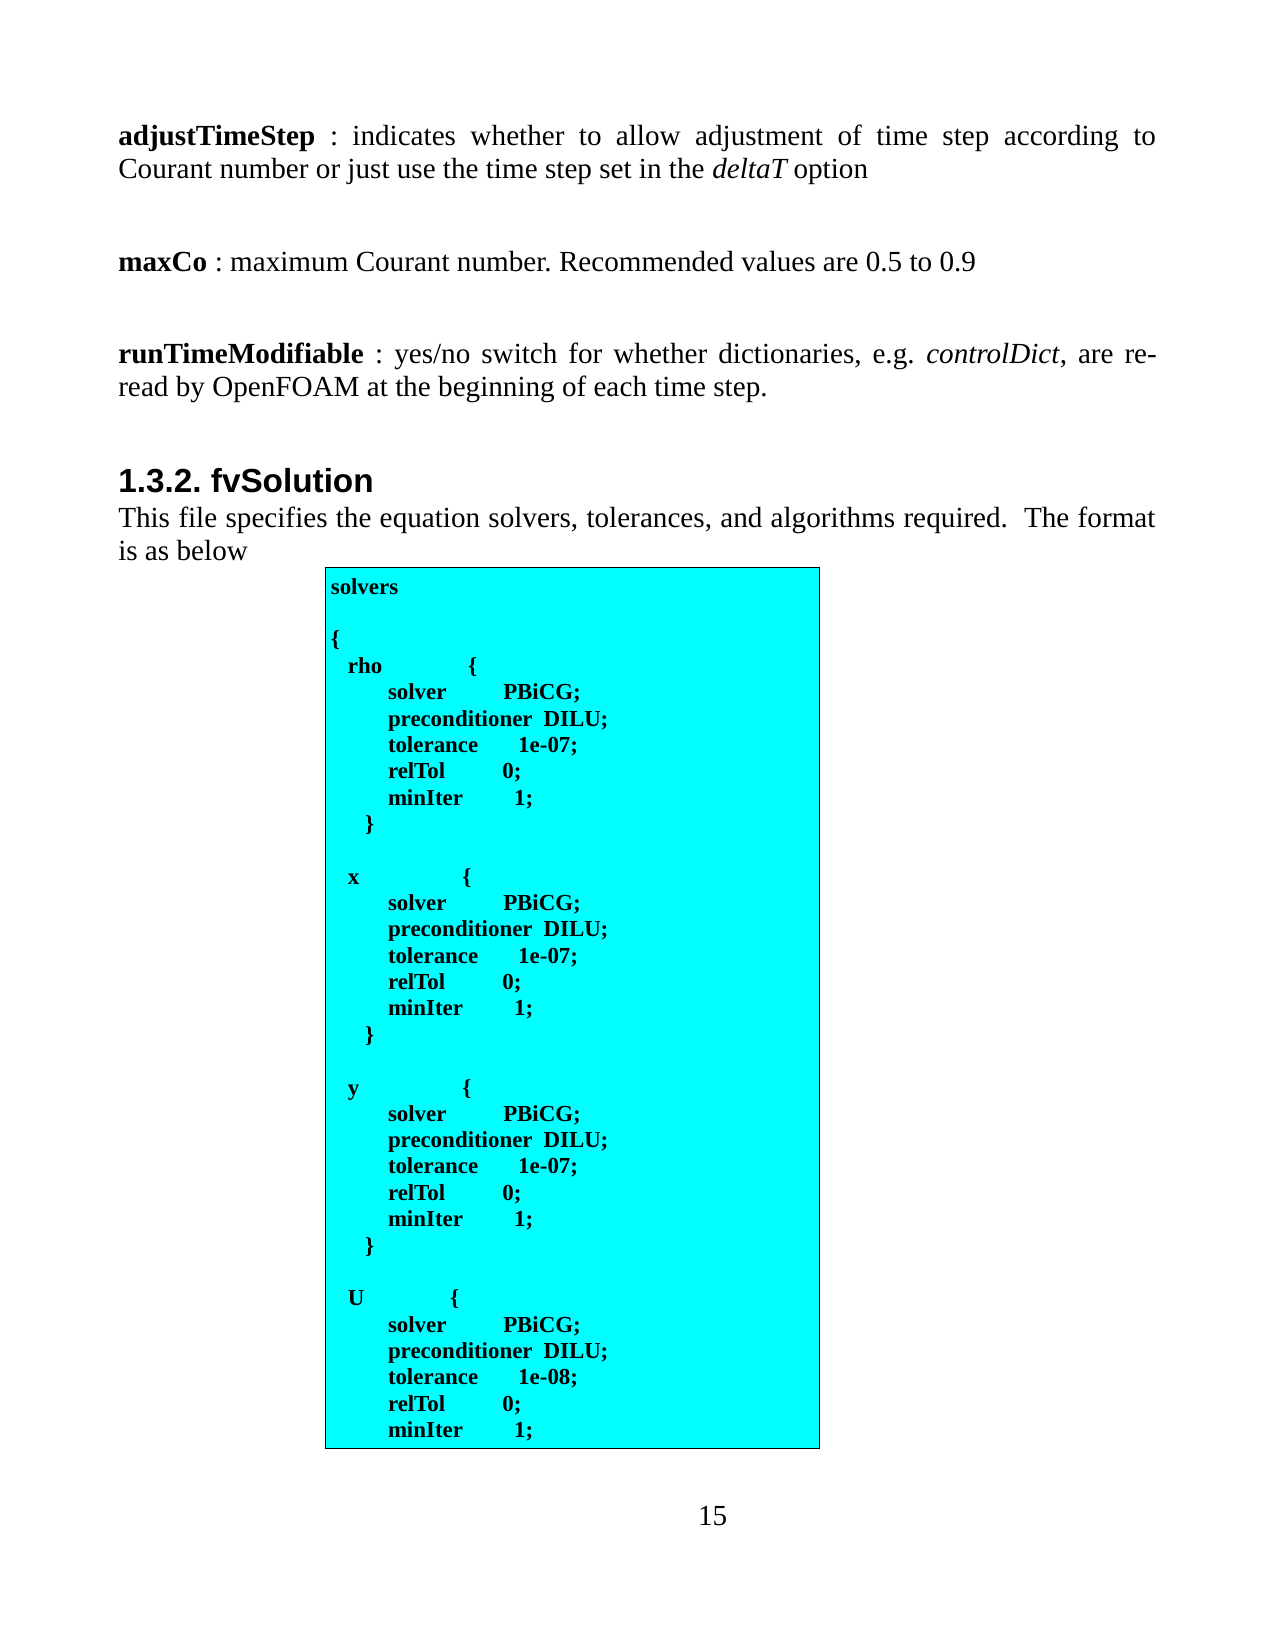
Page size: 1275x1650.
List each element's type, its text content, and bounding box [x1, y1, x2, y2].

text This file specifies the equation solvers, tolerances, and algorithms required. The format is as below [118, 500, 1157, 567]
subtitle 1.3.2. fvSolution [118, 461, 1157, 500]
text maxCo : maximum Courant number. Recommended values are 0.5 to 0.9 [118, 244, 1157, 277]
text runTimeModifiable : yes/no switch for whether dictionaries, e.g. controlDict, are re-read by OpenFOAM at the beginning of each time step. [118, 336, 1157, 403]
text adjustTimeStep : indicates whether to allow adjustment of time step according to Courant number or just use the time step set in the deltaT option [118, 118, 1157, 185]
table_header solvers { rho { solver PBiCG; preconditioner DILU; tolerance 1e-07; relTol 0; minIter 1; } x { solver PBiCG; preconditioner DILU; tolerance 1e-07; relTol 0; minIter 1; } y { solver PBiCG; preconditioner DILU; tolerance 1e-07; relTol 0; minIter 1; } U { solver PBiCG; preconditioner DILU; tolerance 1e-08; relTol 0; minIter 1; [326, 568, 819, 1448]
